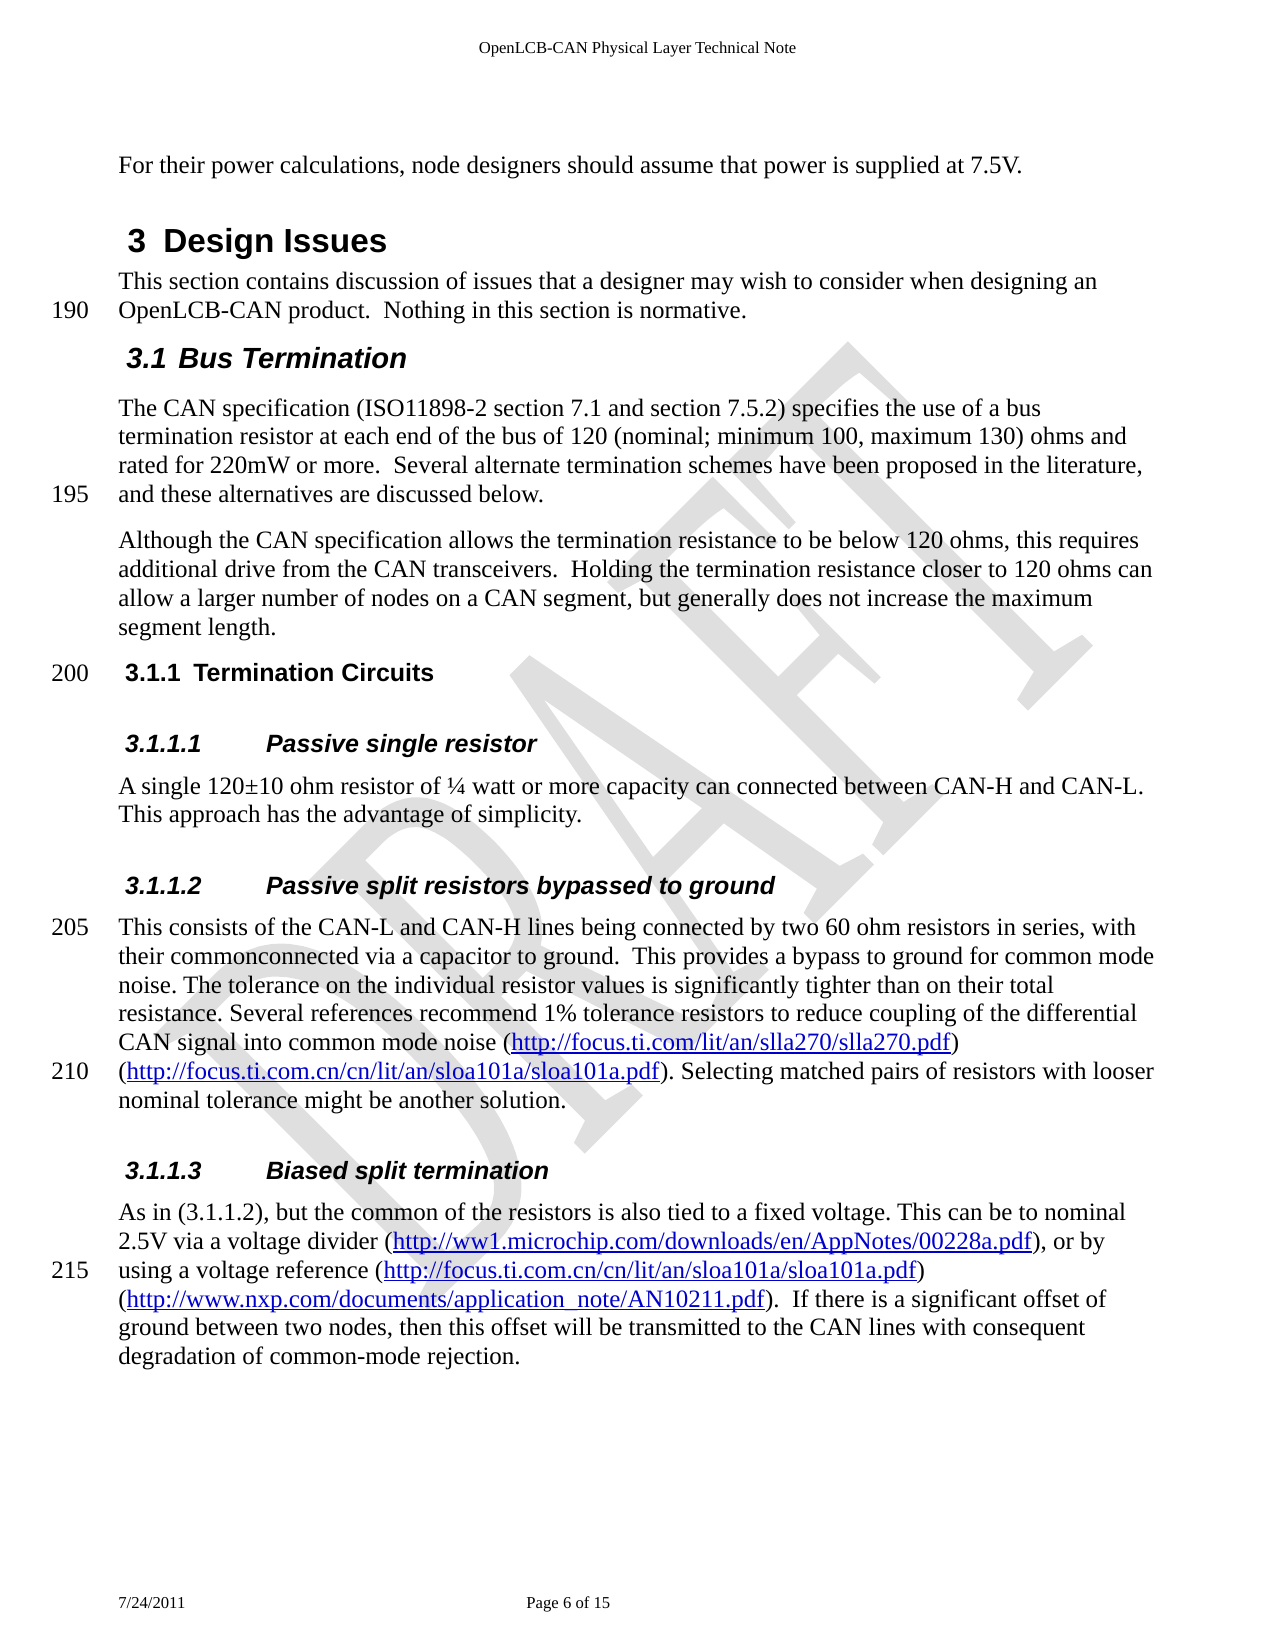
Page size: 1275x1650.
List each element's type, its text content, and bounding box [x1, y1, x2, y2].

text This section contains discussion of issues that a designer may wish to consider when designing an OpenLCB-CAN product. Nothing in this section is normative. [118, 266, 1157, 324]
text As in (3.1.1.2), but the common of the resistors is also tied to a fixed voltage. This can be to nominal 2.5V via a voltage divider (http://ww1.microchip.com/downloads/en/AppNotes/00228a.pdf), or by using a voltage reference (http://focus.ti.com.cn/cn/lit/an/sloa101a/sloa101a.pdf) (http://www.nxp.com/documents/application_note/AN10211.pdf). If there is a significant offset of ground between two nodes, then this offset will be transmitted to the CAN lines with consequent degradation of common-mode rejection. [118, 1197, 1157, 1370]
subtitle Termination Circuits [118, 658, 525, 687]
subtitle [640, 729, 818, 758]
subtitle Design Issues [118, 221, 1157, 260]
text This consists of the CAN-L and CAN-H lines being connected by two 60 ohm resistors in series, with their common connected via a capacitor to ground. This provides a bypass to ground for common mode noise. The tolerance on the individual resistor values is significantly tighter than on their total resistance. Several references recommend 1% tolerance resistors to reduce coupling of the differential CAN signal into common mode noise (http://focus.ti.com/lit/an/slla270/slla270.pdf) (http://focus.ti.com.cn/cn/lit/an/sloa101a/sloa101a.pdf). Selecting matched pairs of resistors with looser nominal tolerance might be another solution. [540, 912, 724, 1020]
text This consists of the CAN-L and CAN-H lines being connected by two 60 ohm resistors in series, with their common connected via a capacitor to ground. This provides a bypass to ground for common mode noise. The tolerance on the individual resistor values is significantly tighter than on their total resistance. Several references recommend 1% tolerance resistors to reduce coupling of the differential CAN signal into common mode noise (http://focus.ti.com/lit/an/slla270/slla270.pdf) (http://focus.ti.com.cn/cn/lit/an/sloa101a/sloa101a.pdf). Selecting matched pairs of resistors with looser nominal tolerance might be another solution. [118, 912, 544, 1113]
subtitle [1053, 658, 1157, 687]
subtitle [761, 658, 795, 675]
subtitle Biased split termination [118, 1156, 338, 1185]
text For their power calculations, node designers should assume that power is supplied at 7.5V. [118, 150, 1157, 179]
subtitle [806, 658, 1033, 687]
text A single 120±10 ohm resistor of ¼ watt or more capacity can connected between CAN-H and CAN-L. This approach has the advantage of simplicity. [702, 771, 882, 828]
text A single 120±10 ohm resistor of ¼ watt or more capacity can connected between CAN-H and CAN-L. This approach has the advantage of simplicity. [874, 771, 1157, 828]
text The CAN specification (ISO11898-2 section 7.1 and section 7.5.2) specifies the use of a bus termination resistor at each end of the bus of 120 (nominal; minimum 100, maximum 130) ohms and rated for 220mW or more. Several alternate termination schemes have been proposed in the literature, and these alternatives are discussed below. [817, 393, 1157, 508]
text Although the CAN specification allows the termination resistance to be below 120 ohms, this requires additional drive from the CAN transceivers. Holding the termination resistance closer to 120 ohms can allow a larger number of nodes on a CAN segment, but generally does not increase the maximum segment length. [929, 525, 1157, 640]
subtitle Bus Termination [118, 341, 847, 375]
text Although the CAN specification allows the termination resistance to be below 120 ohms, this requires additional drive from the CAN transceivers. Holding the termination resistance closer to 120 ohms can allow a larger number of nodes on a CAN segment, but generally does not increase the maximum segment length. [665, 525, 1001, 640]
text Although the CAN specification allows the termination resistance to be below 120 ohms, this requires additional drive from the CAN transceivers. Holding the termination resistance closer to 120 ohms can allow a larger number of nodes on a CAN segment, but generally does not increase the maximum segment length. [118, 525, 700, 640]
text This consists of the CAN-L and CAN-H lines being connected by two 60 ohm resistors in series, with their common connected via a capacitor to ground. This provides a bypass to ground for common mode noise. The tolerance on the individual resistor values is significantly tighter than on their total resistance. Several references recommend 1% tolerance resistors to reduce coupling of the differential CAN signal into common mode noise (http://focus.ti.com/lit/an/slla270/slla270.pdf) (http://focus.ti.com.cn/cn/lit/an/sloa101a/sloa101a.pdf). Selecting matched pairs of resistors with looser nominal tolerance might be another solution. [502, 972, 684, 1052]
subtitle Passive split resistors bypassed to ground [840, 871, 1157, 900]
text A single 120±10 ohm resistor of ¼ watt or more capacity can connected between CAN-H and CAN-L. This approach has the advantage of simplicity. [595, 771, 701, 828]
subtitle Passive single resistor [118, 729, 565, 758]
subtitle [565, 729, 627, 758]
subtitle Biased split termination [517, 1156, 1157, 1185]
subtitle [535, 658, 747, 687]
subtitle Passive split resistors bypassed to ground [521, 871, 663, 900]
text The CAN specification (ISO11898-2 section 7.1 and section 7.5.2) specifies the use of a bus termination resistor at each end of the bus of 120 (nominal; minimum 100, maximum 130) ohms and rated for 220mW or more. Several alternate termination schemes have been proposed in the literature, and these alternatives are discussed below. [118, 393, 795, 508]
subtitle [849, 341, 1157, 375]
subtitle Biased split termination [352, 1156, 493, 1185]
subtitle Passive split resistors bypassed to ground [377, 871, 504, 900]
text A single 120±10 ohm resistor of ¼ watt or more capacity can connected between CAN-H and CAN-L. This approach has the advantage of simplicity. [118, 771, 614, 828]
subtitle Passive split resistors bypassed to ground [670, 871, 816, 900]
text This consists of the CAN-L and CAN-H lines being connected by two 60 ohm resistors in series, with their common connected via a capacitor to ground. This provides a bypass to ground for common mode noise. The tolerance on the individual resistor values is significantly tighter than on their total resistance. Several references recommend 1% tolerance resistors to reduce coupling of the differential CAN signal into common mode noise (http://focus.ti.com/lit/an/slla270/slla270.pdf) (http://focus.ti.com.cn/cn/lit/an/sloa101a/sloa101a.pdf). Selecting matched pairs of resistors with looser nominal tolerance might be another solution. [560, 912, 1157, 1113]
text The CAN specification (ISO11898-2 section 7.1 and section 7.5.2) specifies the use of a bus termination resistor at each end of the bus of 120 (nominal; minimum 100, maximum 130) ohms and rated for 220mW or more. Several alternate termination schemes have been proposed in the literature, and these alternatives are discussed below. [757, 432, 869, 508]
subtitle [832, 729, 1157, 758]
subtitle Passive split resistors bypassed to ground [118, 871, 363, 900]
text This consists of the CAN-L and CAN-H lines being connected by two 60 ohm resistors in series, with their common connected via a capacitor to ground. This provides a bypass to ground for common mode noise. The tolerance on the individual resistor values is significantly tighter than on their total resistance. Several references recommend 1% tolerance resistors to reduce coupling of the differential CAN signal into common mode noise (http://focus.ti.com/lit/an/slla270/slla270.pdf) (http://focus.ti.com.cn/cn/lit/an/sloa101a/sloa101a.pdf). Selecting matched pairs of resistors with looser nominal tolerance might be another solution. [211, 977, 433, 1081]
